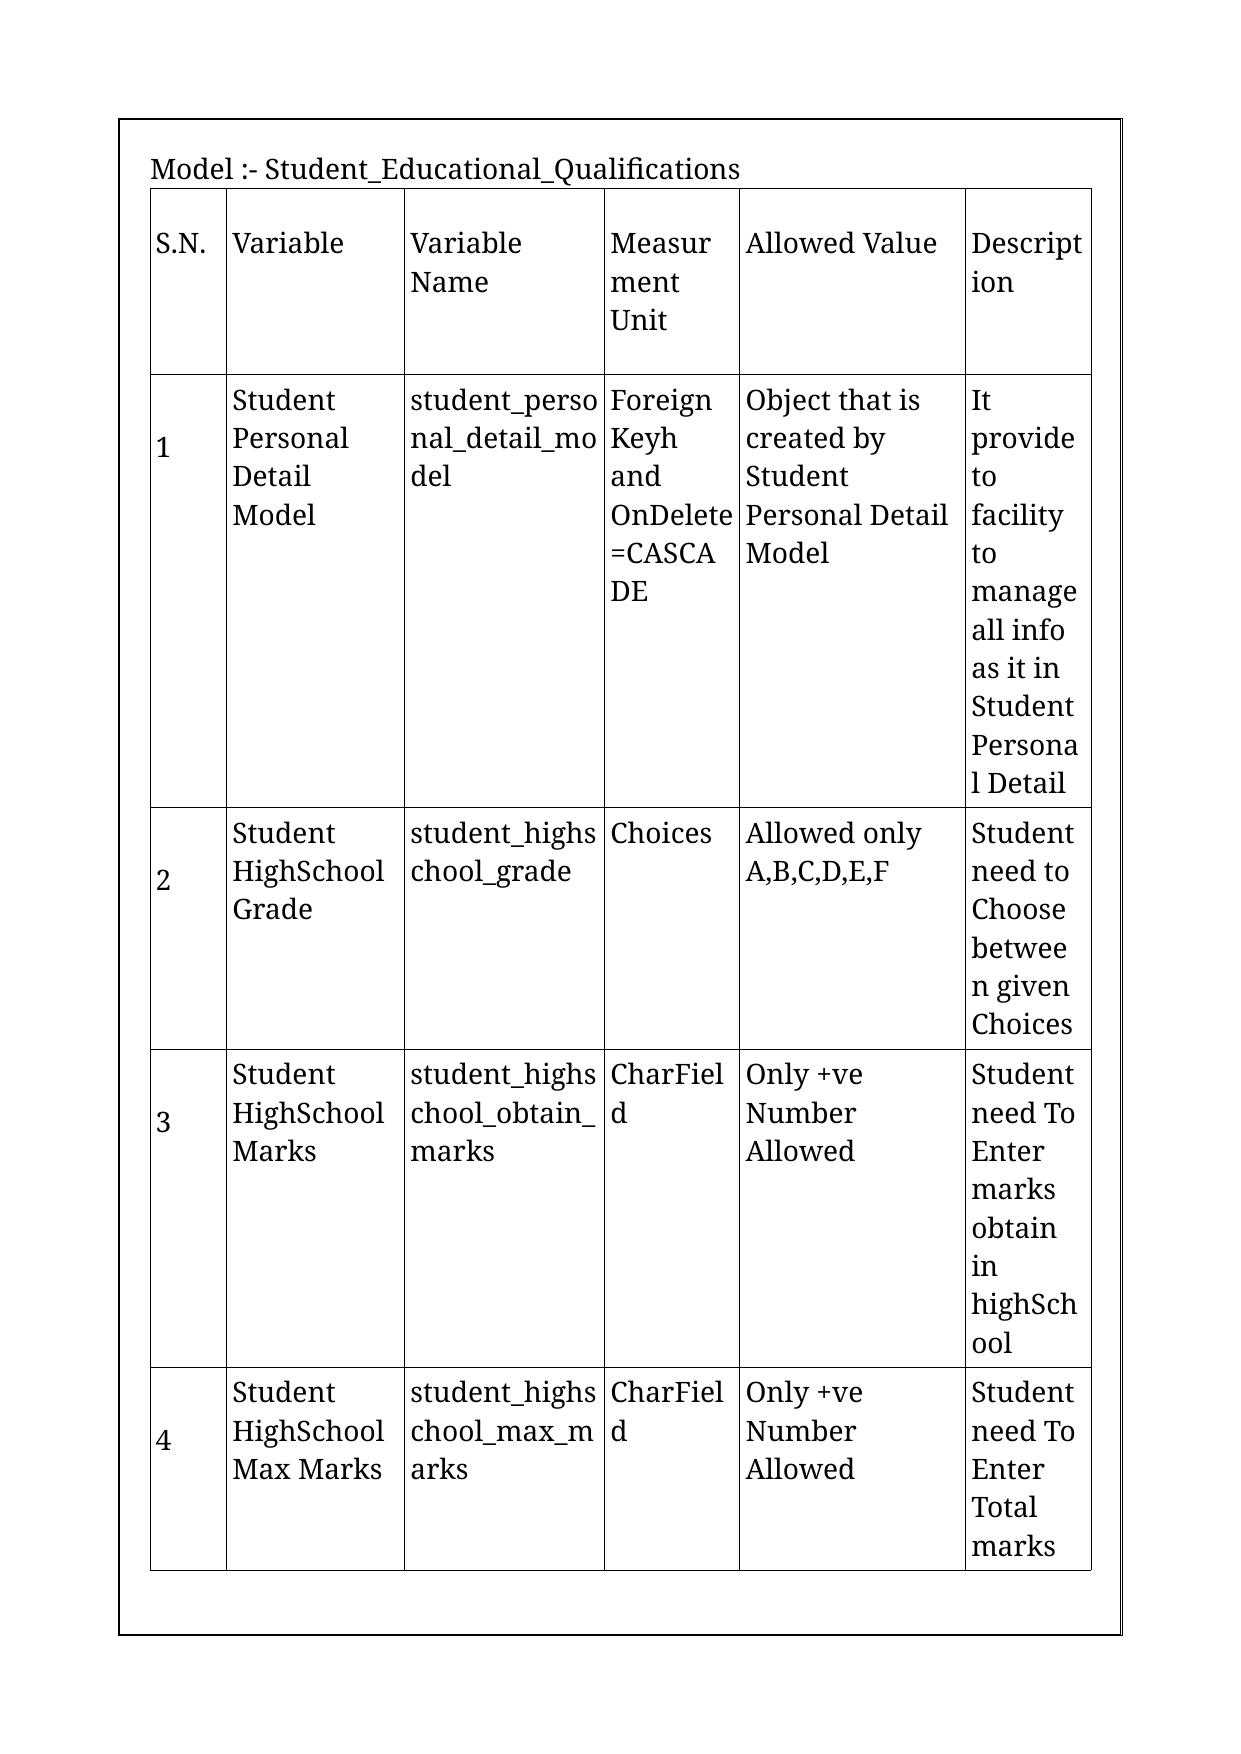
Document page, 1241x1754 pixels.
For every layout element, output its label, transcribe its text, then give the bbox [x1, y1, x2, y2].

table_cell Student need To Enter marks obtain in highSchool [966, 1050, 1091, 1367]
table_cell student_personal_detail_model [405, 375, 604, 807]
text Model :- Student_Educational_Qualifications [150, 150, 1091, 188]
table_cell Student HighSchool Max Marks [227, 1368, 404, 1570]
table_cell student_highschool_obtain_marks [405, 1050, 604, 1367]
table_cell Only +ve Number Allowed [740, 1050, 965, 1367]
table_cell Student HighSchool Grade [227, 808, 404, 1049]
table_cell Student Personal Detail Model [227, 375, 404, 807]
table_cell 4 [151, 1368, 226, 1570]
table_header Variable Name [405, 189, 604, 374]
table_header Variable [227, 189, 404, 374]
table_cell student_highschool_grade [405, 808, 604, 1049]
table_header Allowed Value [740, 189, 965, 374]
table_cell Only +ve Number Allowed [740, 1368, 965, 1570]
table_cell CharField [605, 1050, 739, 1367]
table_cell 3 [151, 1050, 226, 1367]
table_cell Choices [605, 808, 739, 1049]
table_cell Student need To Enter Total marks [966, 1368, 1091, 1570]
table_header S.N. [151, 189, 226, 374]
table_cell Student need to Choose between given Choices [966, 808, 1091, 1049]
table_cell CharField [605, 1368, 739, 1570]
table_cell Allowed only A,B,C,D,E,F [740, 808, 965, 1049]
table_cell student_highschool_max_marks [405, 1368, 604, 1570]
table_cell Foreign Keyh and OnDelete=CASCADE [605, 375, 739, 807]
table_cell Student HighSchool Marks [227, 1050, 404, 1367]
table_header Measurment Unit [605, 189, 739, 374]
table_cell 1 [151, 375, 226, 807]
table_cell 2 [151, 808, 226, 1049]
table_cell It provide to facility to manage all info as it in Student Personal Detail [966, 375, 1091, 807]
table_cell Object that is created by Student Personal Detail Model [740, 375, 965, 807]
table_header Description [966, 189, 1091, 374]
